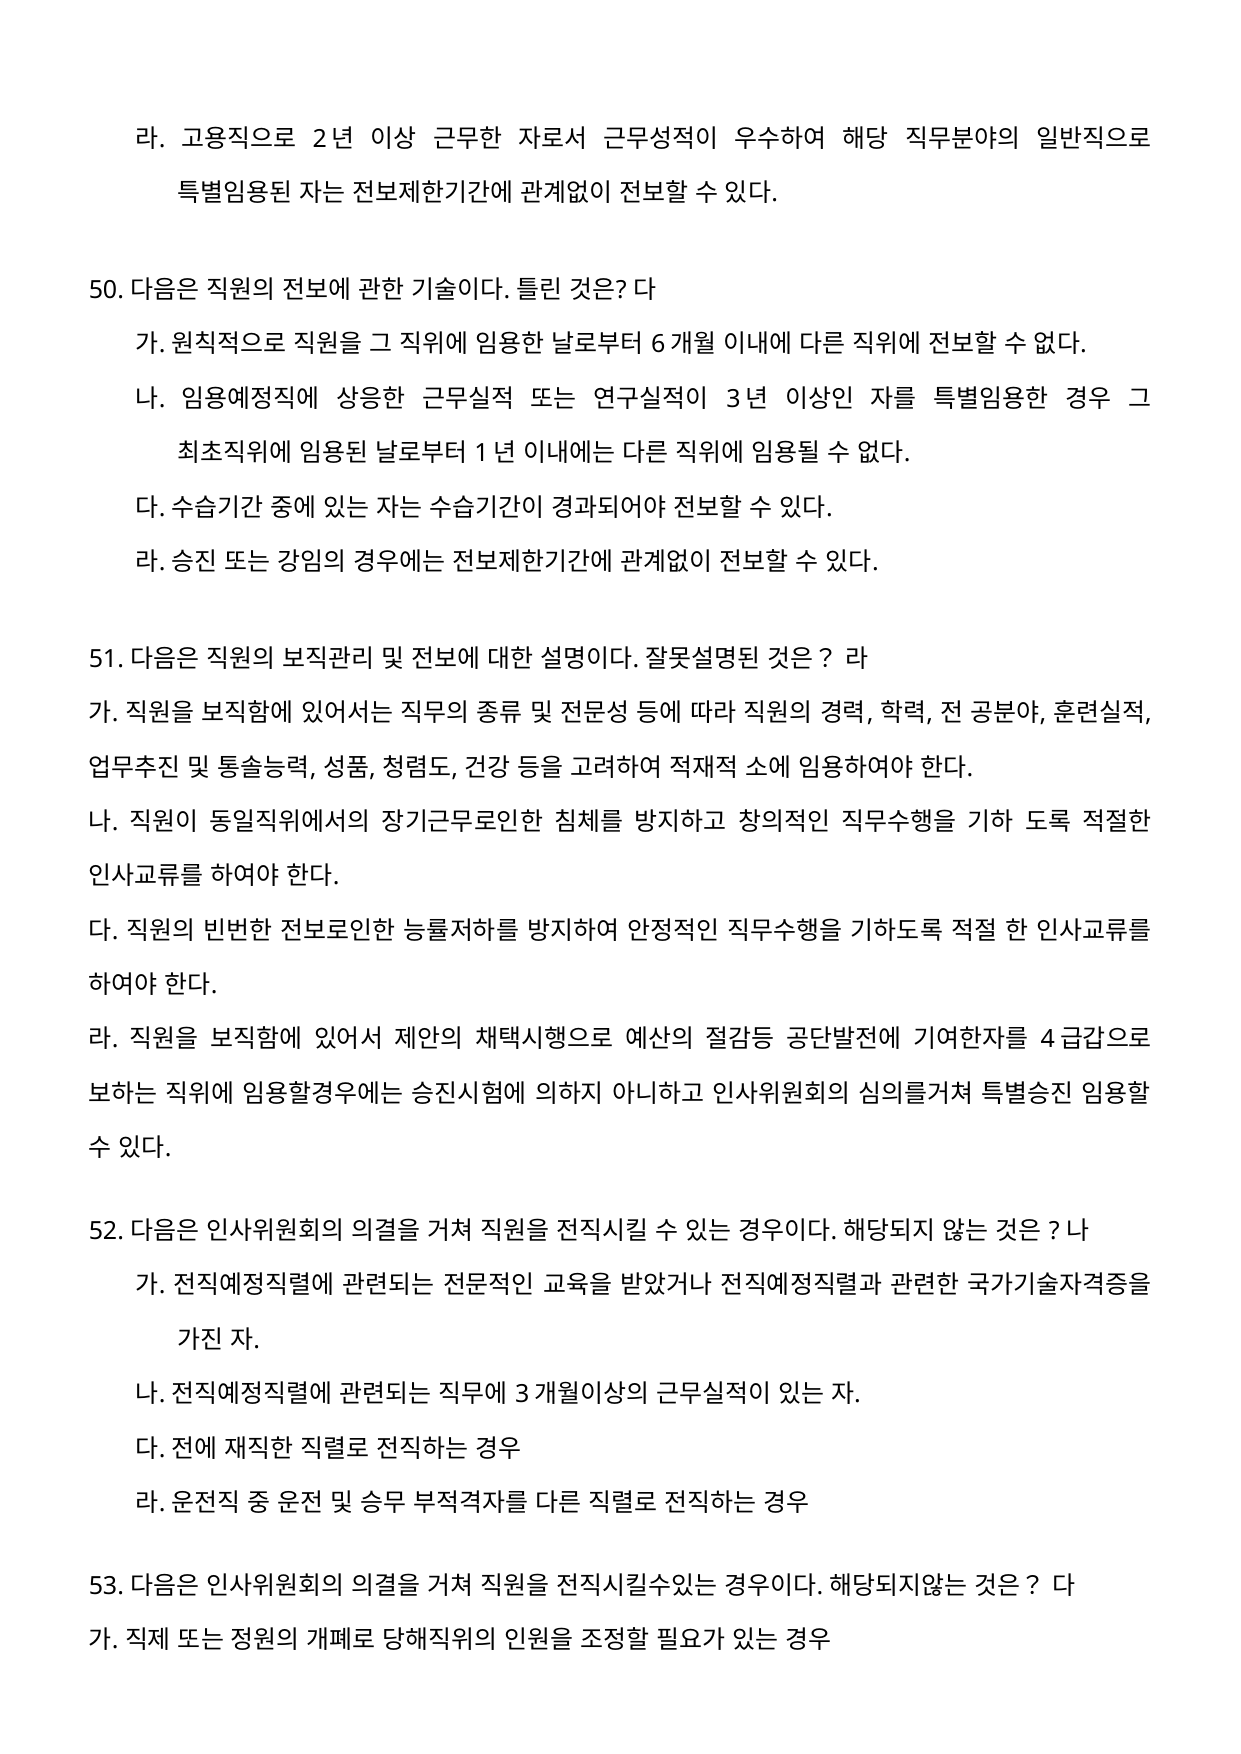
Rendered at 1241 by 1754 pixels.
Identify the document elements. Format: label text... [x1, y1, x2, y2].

text 가. 직원을 보직함에 있어서는 직무의 종류 및 전문성 등에 따라 직원의 경력, 학력, 전 공분야, 훈련실적, 업무추진 및 통솔능력, 성품, 청렴도, 건강 등을 고려하여 적재적 소에 임용하여야 한다. [88, 693, 1152, 783]
text 라. 고용직으로 2년 이상 근무한 자로서 근무성적이 우수하여 해당 직무분야의 일반직으로 특별임용된 자는 전보제한기간에 관계없이 전보할 수 있다. [135, 118, 1152, 209]
text 가. 전직예정직렬에 관련되는 전문적인 교육을 받았거나 전직예정직렬과 관련한 국가기술자격증을 가진 자. [135, 1265, 1152, 1356]
text 나. 직원이 동일직위에서의 장기근무로인한 침체를 방지하고 창의적인 직무수행을 기하 도록 적절한 인사교류를 하여야 한다. [88, 801, 1152, 892]
text 가. 원칙적으로 직원을 그 직위에 임용한 날로부터 6개월 이내에 다른 직위에 전보할 수 없다. [135, 324, 1152, 360]
text 다. 수습기간 중에 있는 자는 수습기간이 경과되어야 전보할 수 있다. [135, 487, 1152, 523]
text 나. 임용예정직에 상응한 근무실적 또는 연구실적이 3년 이상인 자를 특별임용한 경우 그 최초직위에 임용된 날로부터 1년 이내에는 다른 직위에 임용될 수 없다. [135, 378, 1152, 469]
text 라. 직원을 보직함에 있어서 제안의 채택시행으로 예산의 절감등 공단발전에 기여한자를 4급갑으로 보하는 직위에 임용할경우에는 승진시험에 의하지 아니하고 인사위원회의 심의를거쳐 특별승진 임용할 수 있다. [88, 1019, 1152, 1164]
text 나. 전직예정직렬에 관련되는 직무에 3개월이상의 근무실적이 있는 자. [135, 1374, 1152, 1410]
text 53. 다음은 인사위원회의 의결을 거쳐 직원을 전직시킬수있는 경우이다. 해당되지않는 것은？ 다 [88, 1565, 1152, 1601]
text 다. 전에 재직한 직렬로 전직하는 경우 [135, 1428, 1152, 1464]
text 50. 다음은 직원의 전보에 관한 기술이다. 틀린 것은? 다 [88, 269, 1152, 306]
text 51. 다음은 직원의 보직관리 및 전보에 대한 설명이다. 잘못설명된 것은？ 라 [88, 638, 1152, 674]
text 가. 직제 또는 정원의 개폐로 당해직위의 인원을 조정할 필요가 있는 경우 [88, 1619, 1152, 1656]
text 라. 운전직 중 운전 및 승무 부적격자를 다른 직렬로 전직하는 경우 [135, 1482, 1152, 1519]
text 라. 승진 또는 강임의 경우에는 전보제한기간에 관계없이 전보할 수 있다. [135, 541, 1152, 578]
text 다. 직원의 빈번한 전보로인한 능률저하를 방지하여 안정적인 직무수행을 기하도록 적절 한 인사교류를 하여야 한다. [88, 910, 1152, 1001]
text 52. 다음은 인사위원회의 의결을 거쳐 직원을 전직시킬 수 있는 경우이다. 해당되지 않는 것은 ? 나 [88, 1211, 1152, 1247]
